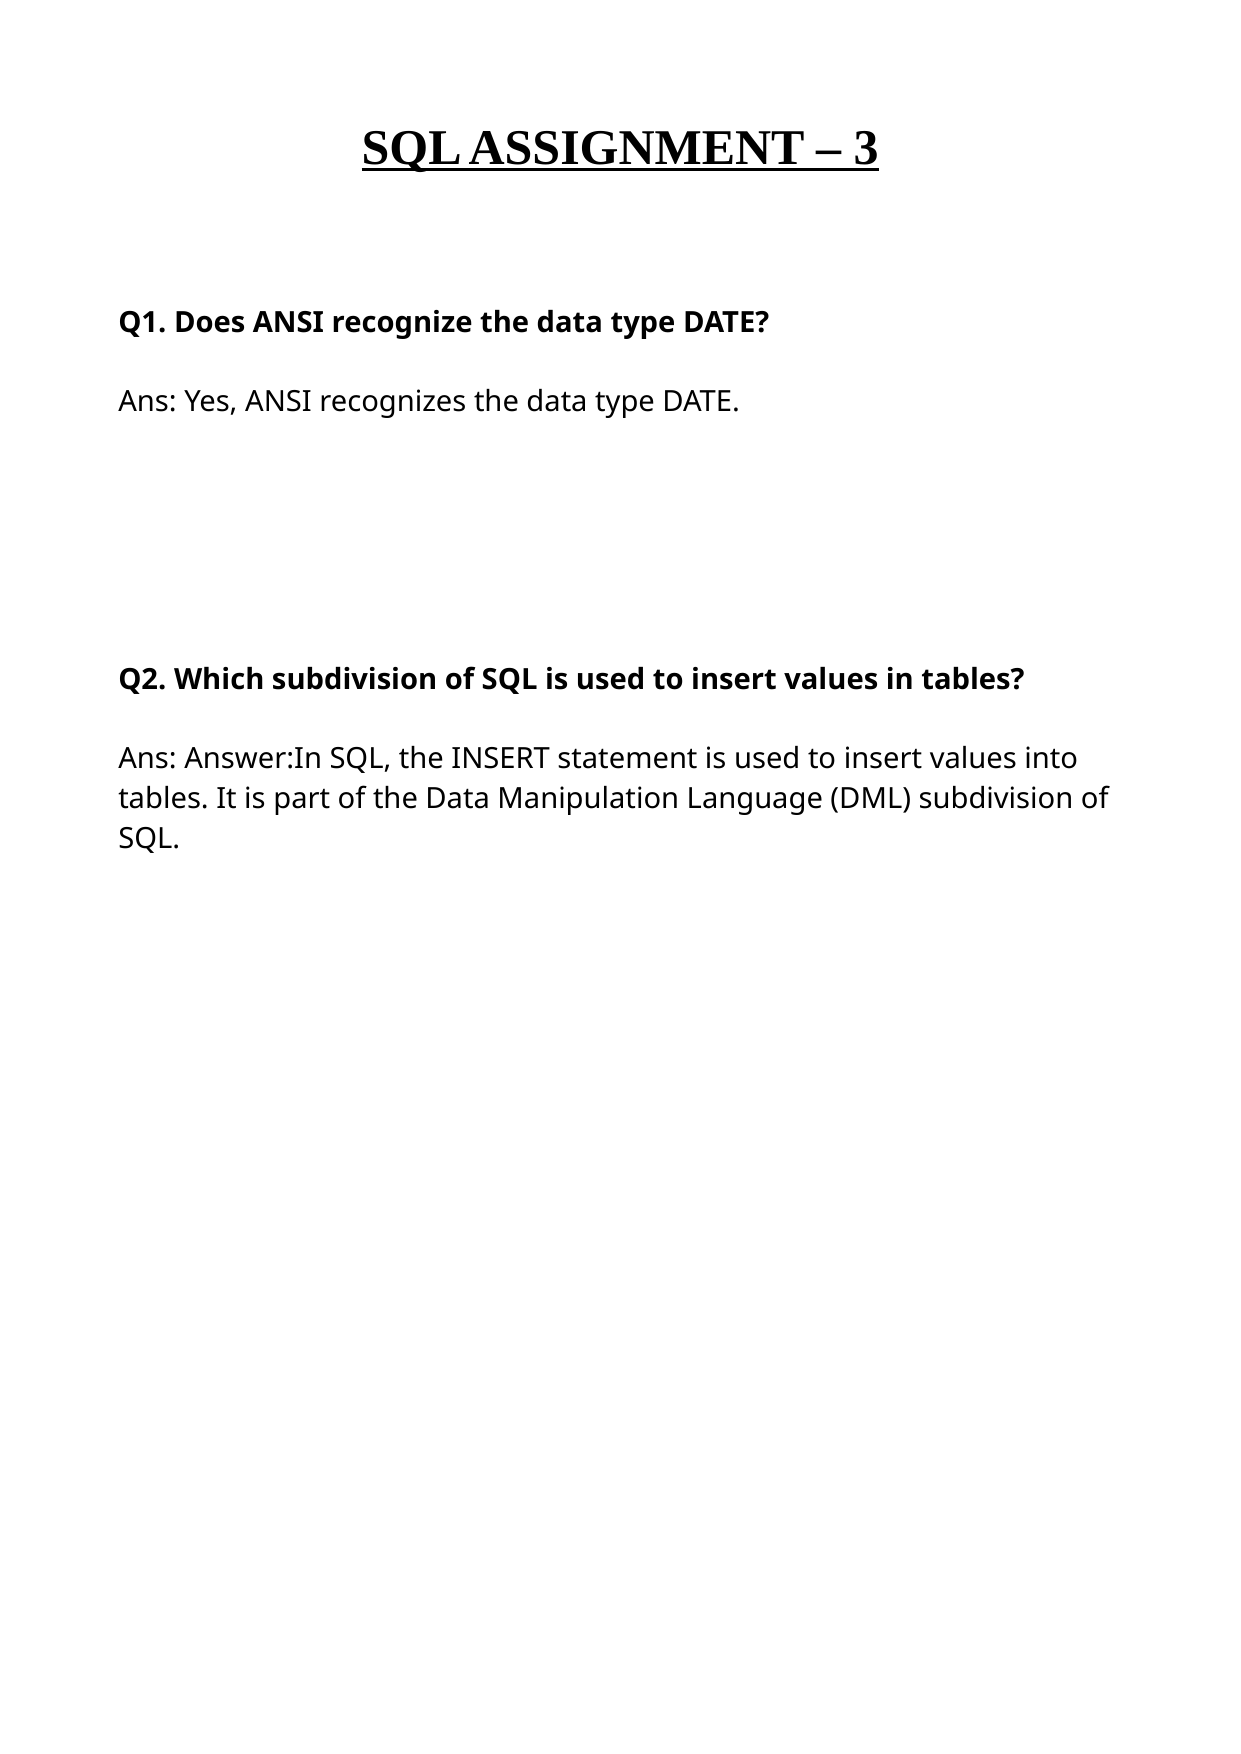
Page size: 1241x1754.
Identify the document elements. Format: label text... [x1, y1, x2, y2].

text Ans: Answer:In SQL, the INSERT statement is used to insert values into tables. It is part of the Data Manipulation Language (DML) subdivision of SQL. [118, 738, 1122, 857]
text Q2. Which subdivision of SQL is used to insert values in tables? [118, 658, 1122, 698]
text Ans: Yes, ANSI recognizes the data type DATE. [118, 381, 1122, 420]
text SQL ASSIGNMENT – 3 [118, 118, 1122, 176]
text Q1. Does ANSI recognize the data type DATE? [118, 301, 1122, 341]
